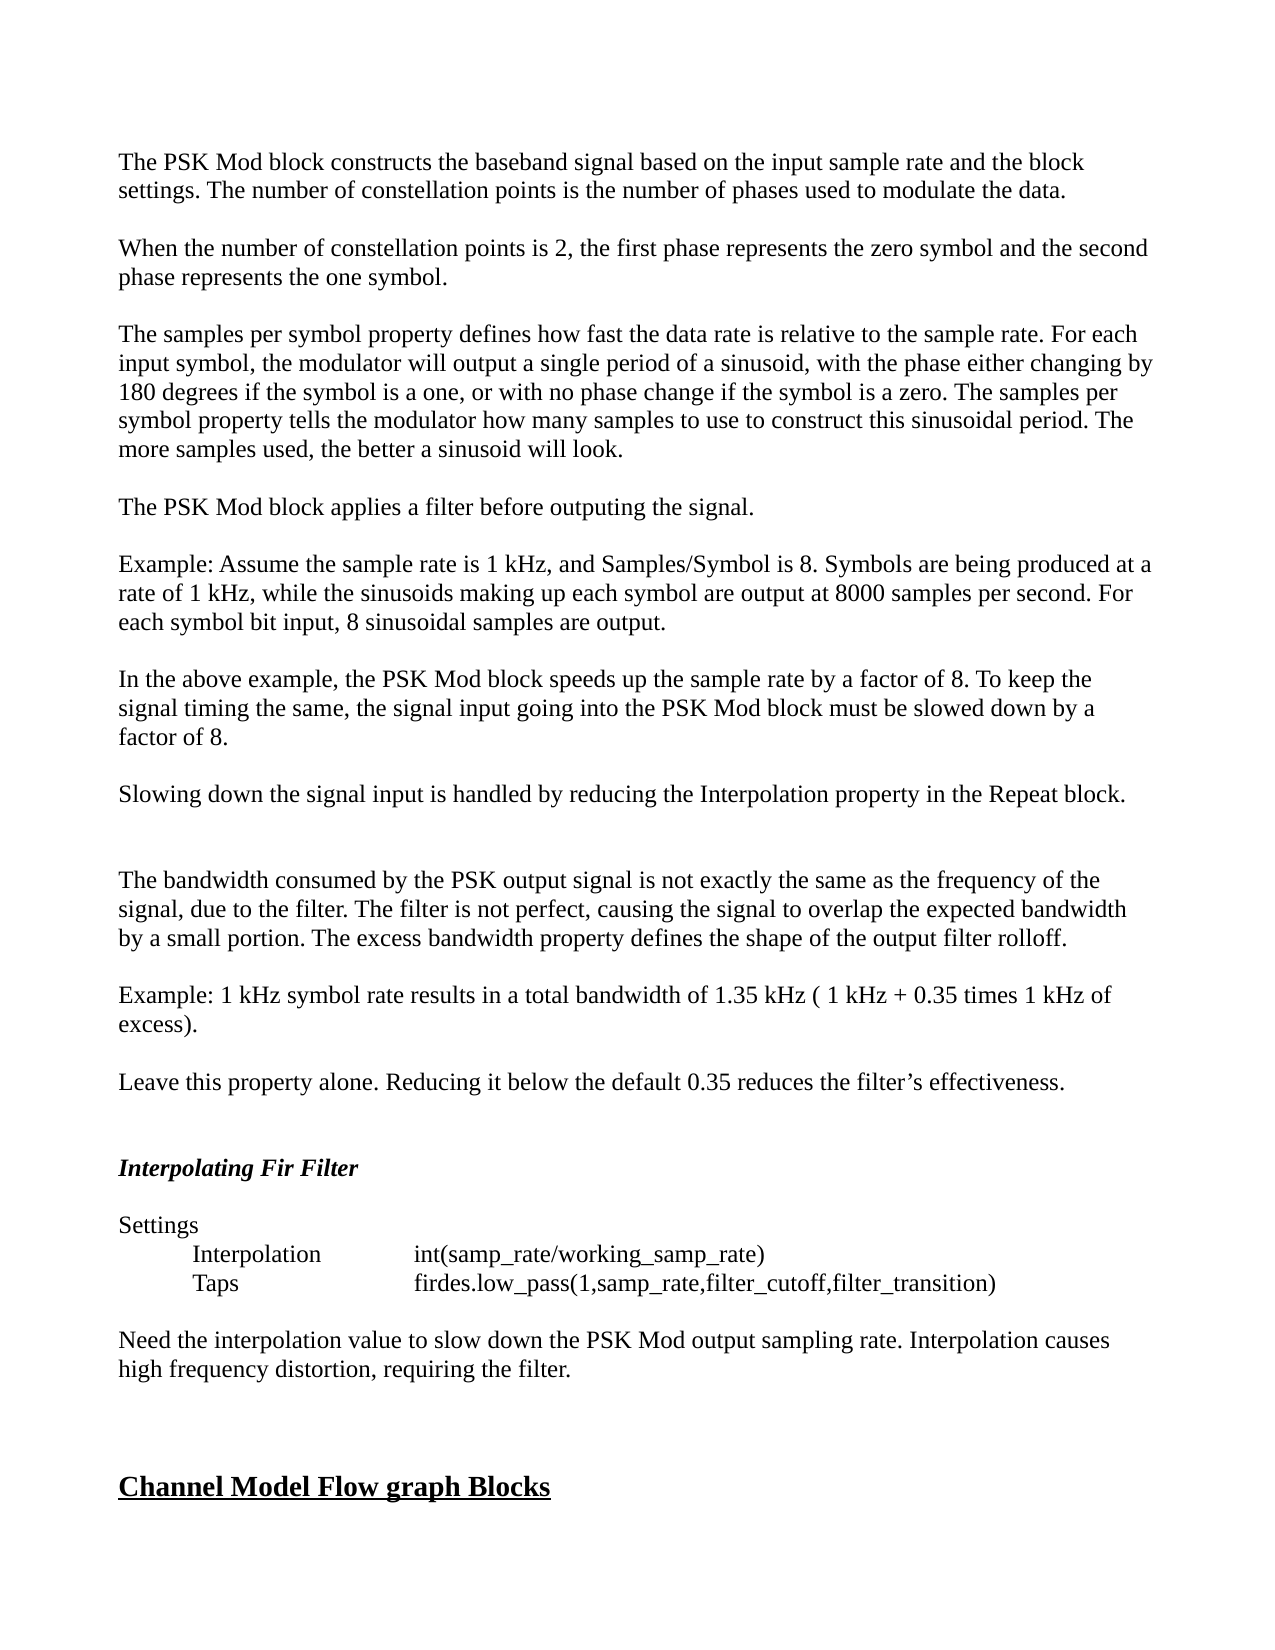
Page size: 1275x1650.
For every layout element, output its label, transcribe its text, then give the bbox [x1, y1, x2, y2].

text The PSK Mod block constructs the baseband signal based on the input sample rate and the block settings. The number of constellation points is the number of phases used to modulate the data. [118, 147, 1157, 204]
text Example: Assume the sample rate is 1 kHz, and Samples/Symbol is 8. Symbols are being produced at a rate of 1 kHz, while the sinusoids making up each symbol are output at 8000 samples per second. For each symbol bit input, 8 sinusoidal samples are output. [118, 549, 1157, 636]
text In the above example, the PSK Mod block speeds up the sample rate by a factor of 8. To keep the signal timing the same, the signal input going into the PSK Mod block must be slowed down by a factor of 8. [118, 664, 1157, 751]
text Need the interpolation value to slow down the PSK Mod output sampling rate. Interpolation causes high frequency distortion, requiring the filter. [118, 1326, 1157, 1383]
text Leave this property alone. Reducing it below the default 0.35 reduces the filter’s effectiveness. [118, 1067, 1157, 1096]
text The bandwidth consumed by the PSK output signal is not exactly the same as the frequency of the signal, due to the filter. The filter is not perfect, causing the signal to overlap the expected bandwidth by a small portion. The excess bandwidth property defines the shape of the output filter rolloff. [118, 866, 1157, 952]
text Settings [118, 1211, 1157, 1239]
text When the number of constellation points is 2, the first phase represents the zero symbol and the second phase represents the one symbol. [118, 233, 1157, 291]
text Slowing down the signal input is handled by reducing the Interpolation property in the Repeat block. [118, 779, 1157, 808]
text Example: 1 kHz symbol rate results in a total bandwidth of 1.35 kHz ( 1 kHz + 0.35 times 1 kHz of excess). [118, 981, 1157, 1038]
text Channel Model Flow graph Blocks [118, 1469, 1157, 1503]
text Taps firdes.low_pass(1,samp_rate,filter_cutoff,filter_transition) [118, 1268, 1157, 1297]
text Interpolating Fir Filter [118, 1153, 1157, 1182]
text The PSK Mod block applies a filter before outputing the signal. [118, 492, 1157, 521]
text Interpolation int(samp_rate/working_samp_rate) [118, 1239, 1157, 1268]
text The samples per symbol property defines how fast the data rate is relative to the sample rate. For each input symbol, the modulator will output a single period of a sinusoid, with the phase either changing by 180 degrees if the symbol is a one, or with no phase change if the symbol is a zero. The samples per symbol property tells the modulator how many samples to use to construct this sinusoidal period. The more samples used, the better a sinusoid will look. [118, 319, 1157, 463]
